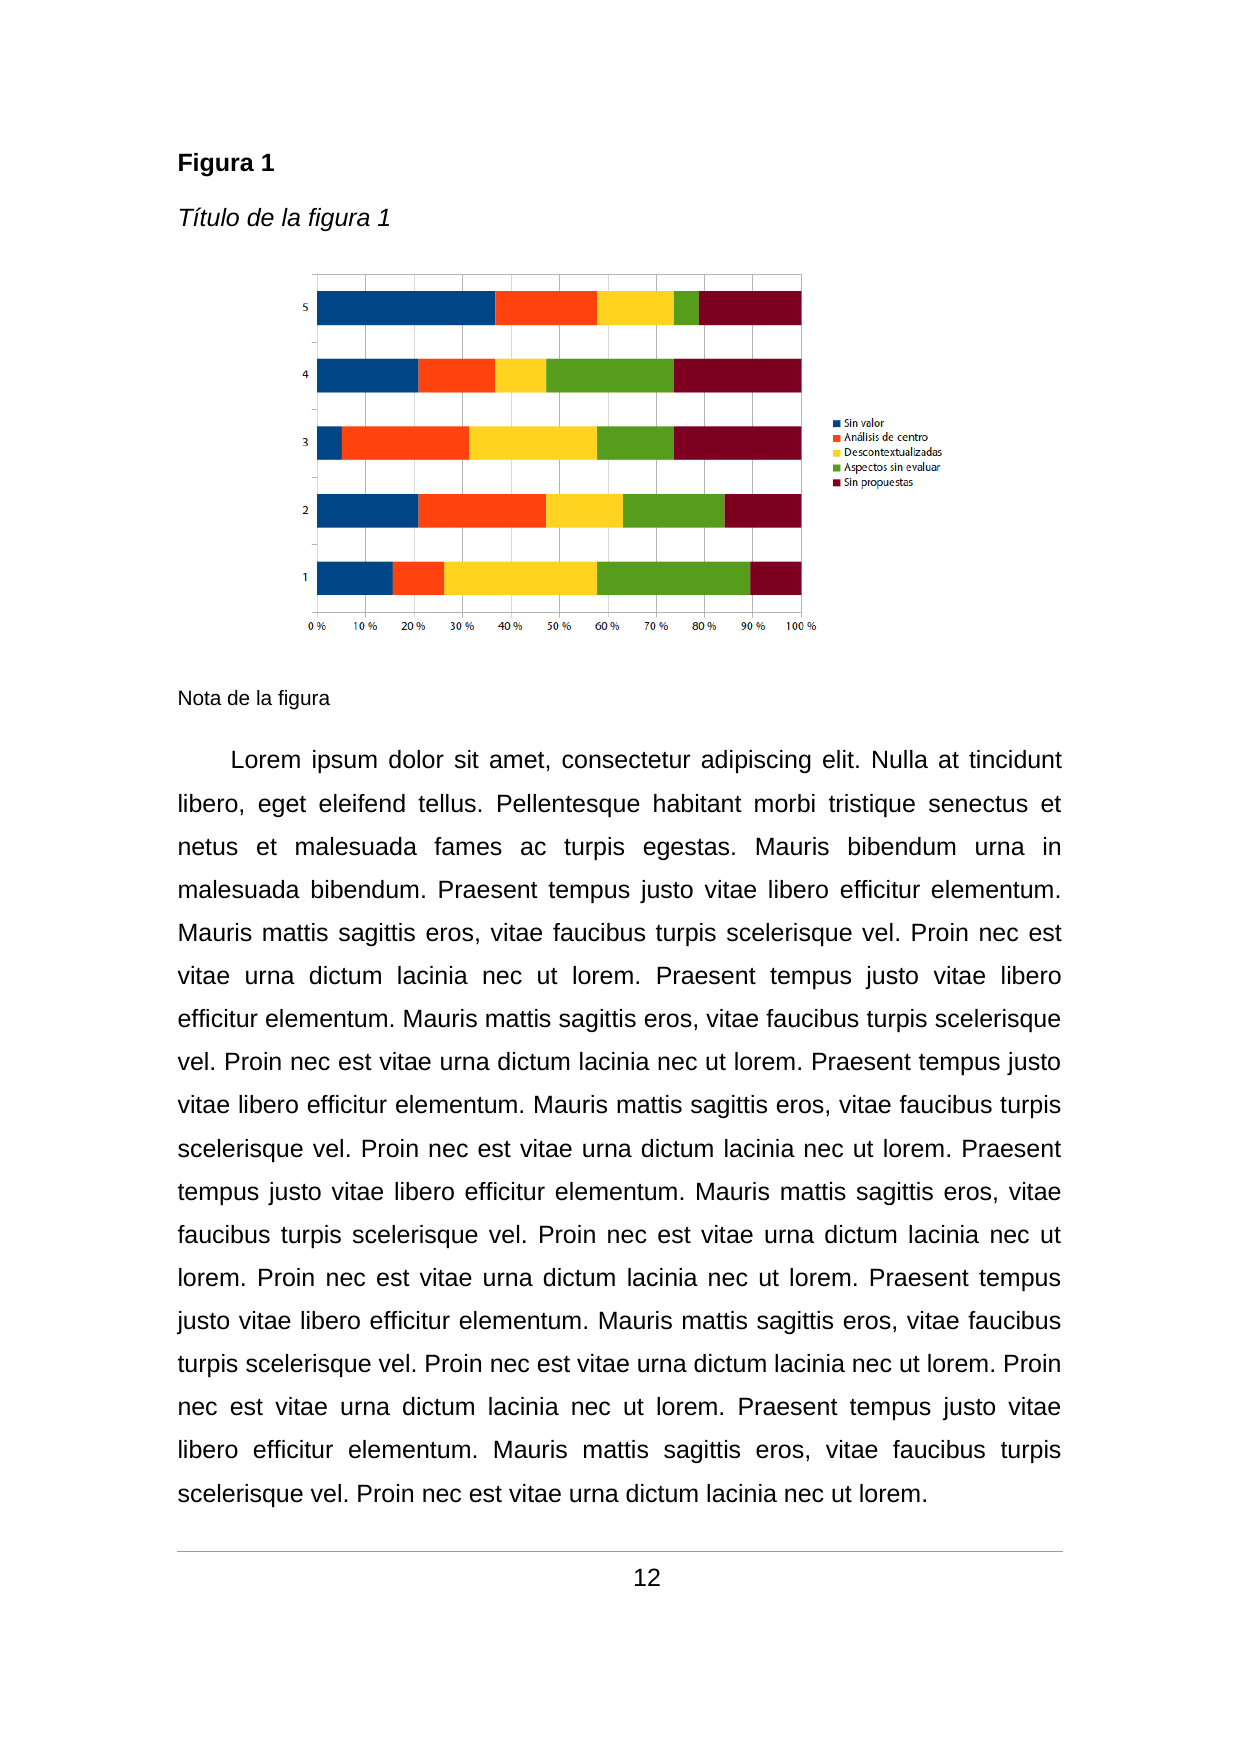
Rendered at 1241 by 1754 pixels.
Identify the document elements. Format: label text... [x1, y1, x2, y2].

text Nota de la figura [177, 255, 1063, 710]
text Título de la figura 1 [177, 202, 1063, 231]
text Lorem ipsum dolor sit amet, consectetur adipiscing elit. Nulla at tincidunt libero, eget eleifend tellus. Pellentesque habitant morbi tristique senectus et netus et malesuada fames ac turpis egestas. Mauris bibendum urna in malesuada bibendum. Praesent tempus justo vitae libero efficitur elementum. Mauris mattis sagittis eros, vitae faucibus turpis scelerisque vel. Proin nec est vitae urna dictum lacinia nec ut lorem. Praesent tempus justo vitae libero efficitur elementum. Mauris mattis sagittis eros, vitae faucibus turpis scelerisque vel. Proin nec est vitae urna dictum lacinia nec ut lorem. Praesent tempus justo vitae libero efficitur elementum. Mauris mattis sagittis eros, vitae faucibus turpis scelerisque vel. Proin nec est vitae urna dictum lacinia nec ut lorem. Praesent tempus justo vitae libero efficitur elementum. Mauris mattis sagittis eros, vitae faucibus turpis scelerisque vel. Proin nec est vitae urna dictum lacinia nec ut lorem. Proin nec est vitae urna dictum lacinia nec ut lorem. Praesent tempus justo vitae libero efficitur elementum. Mauris mattis sagittis eros, vitae faucibus turpis scelerisque vel. Proin nec est vitae urna dictum lacinia nec ut lorem. Proin nec est vitae urna dictum lacinia nec ut lorem. Praesent tempus justo vitae libero efficitur elementum. Mauris mattis sagittis eros, vitae faucibus turpis scelerisque vel. Proin nec est vitae urna dictum lacinia nec ut lorem. [177, 746, 1063, 1507]
text Figura 1 [177, 148, 1063, 176]
picture [288, 266, 952, 639]
